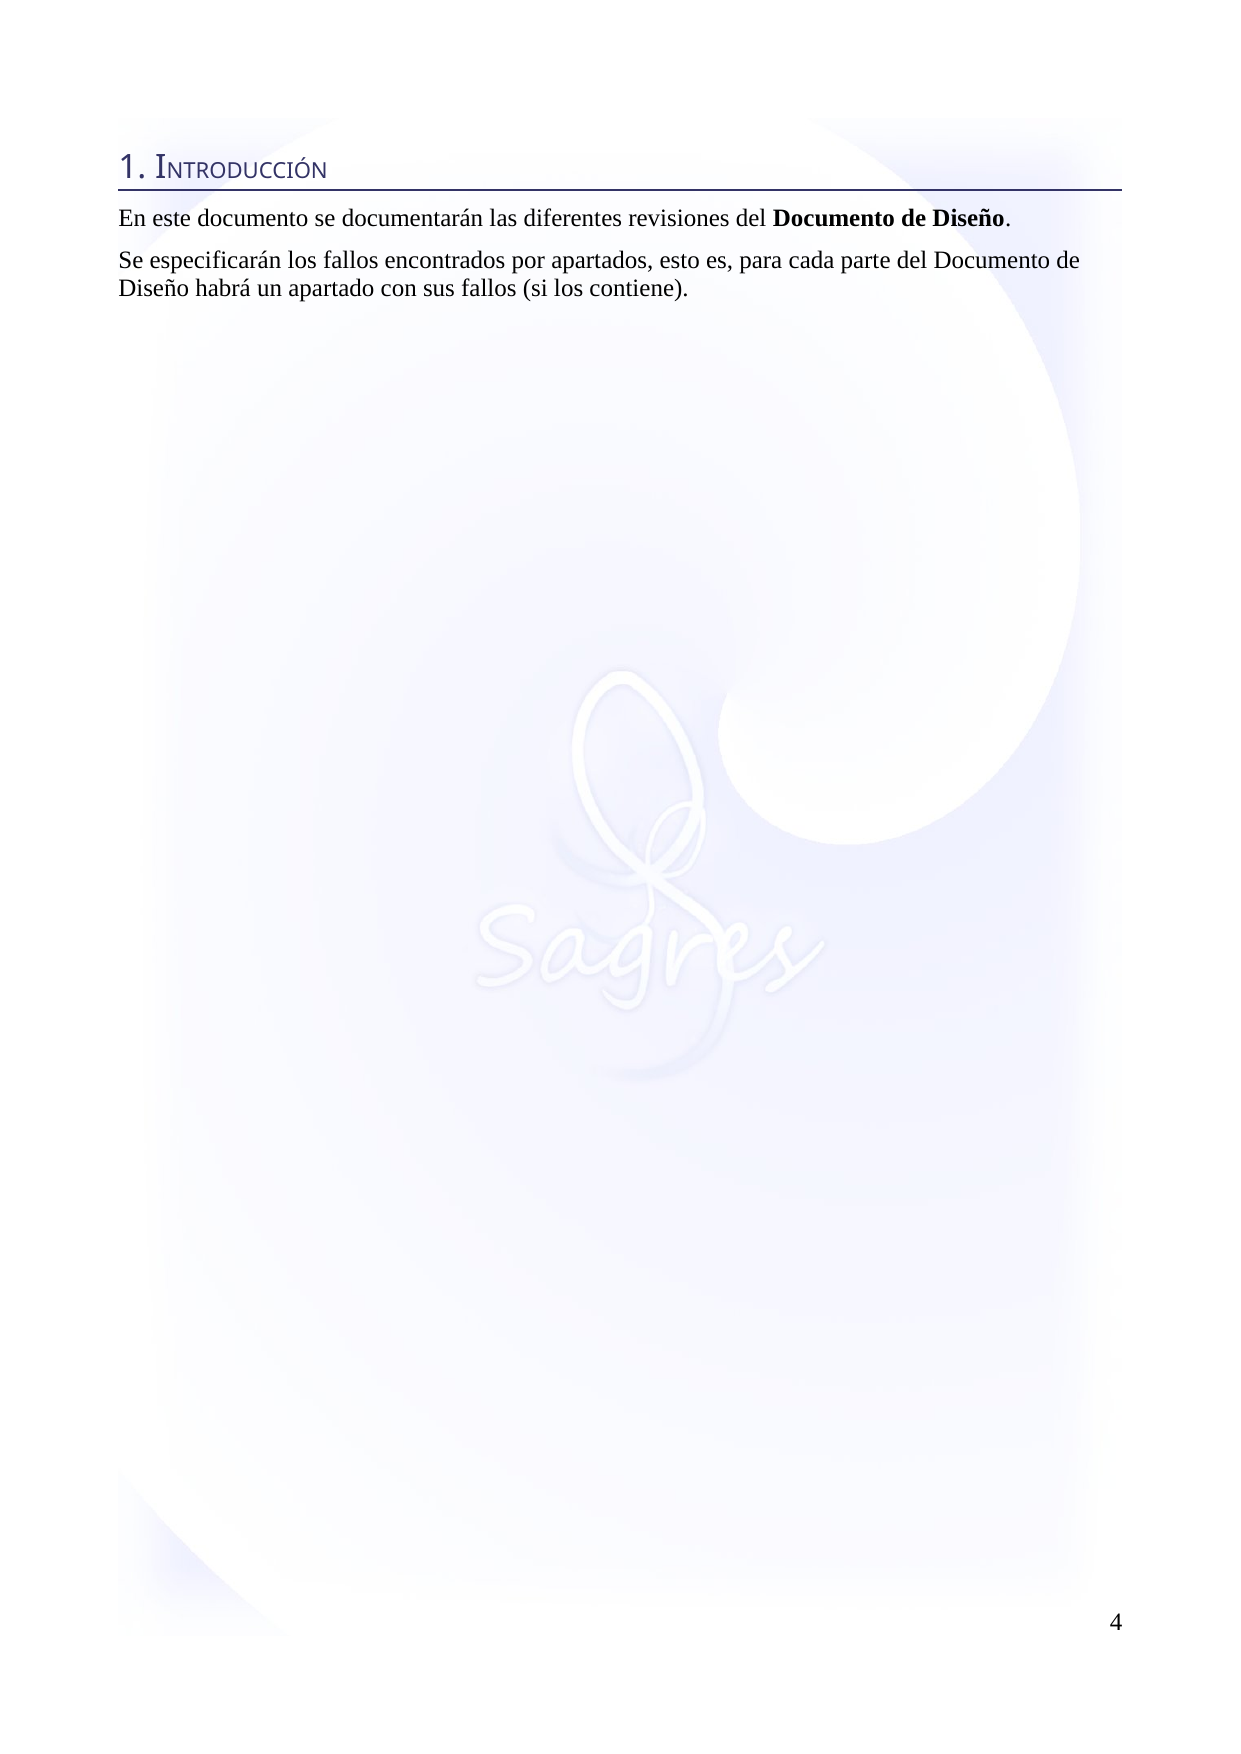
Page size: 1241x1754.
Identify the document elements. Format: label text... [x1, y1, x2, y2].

subtitle 1. Introducción [118, 143, 1122, 189]
text En este documento se documentarán las diferentes revisiones del Documento de Diseño. [118, 203, 1122, 232]
picture [118, 232, 1122, 245]
picture [118, 302, 1122, 1636]
text Se especificarán los fallos encontrados por apartados, esto es, para cada parte del Documento de Diseño habrá un apartado con sus fallos (si los contiene). [118, 245, 1122, 302]
picture [118, 118, 1122, 143]
picture [118, 191, 1122, 203]
